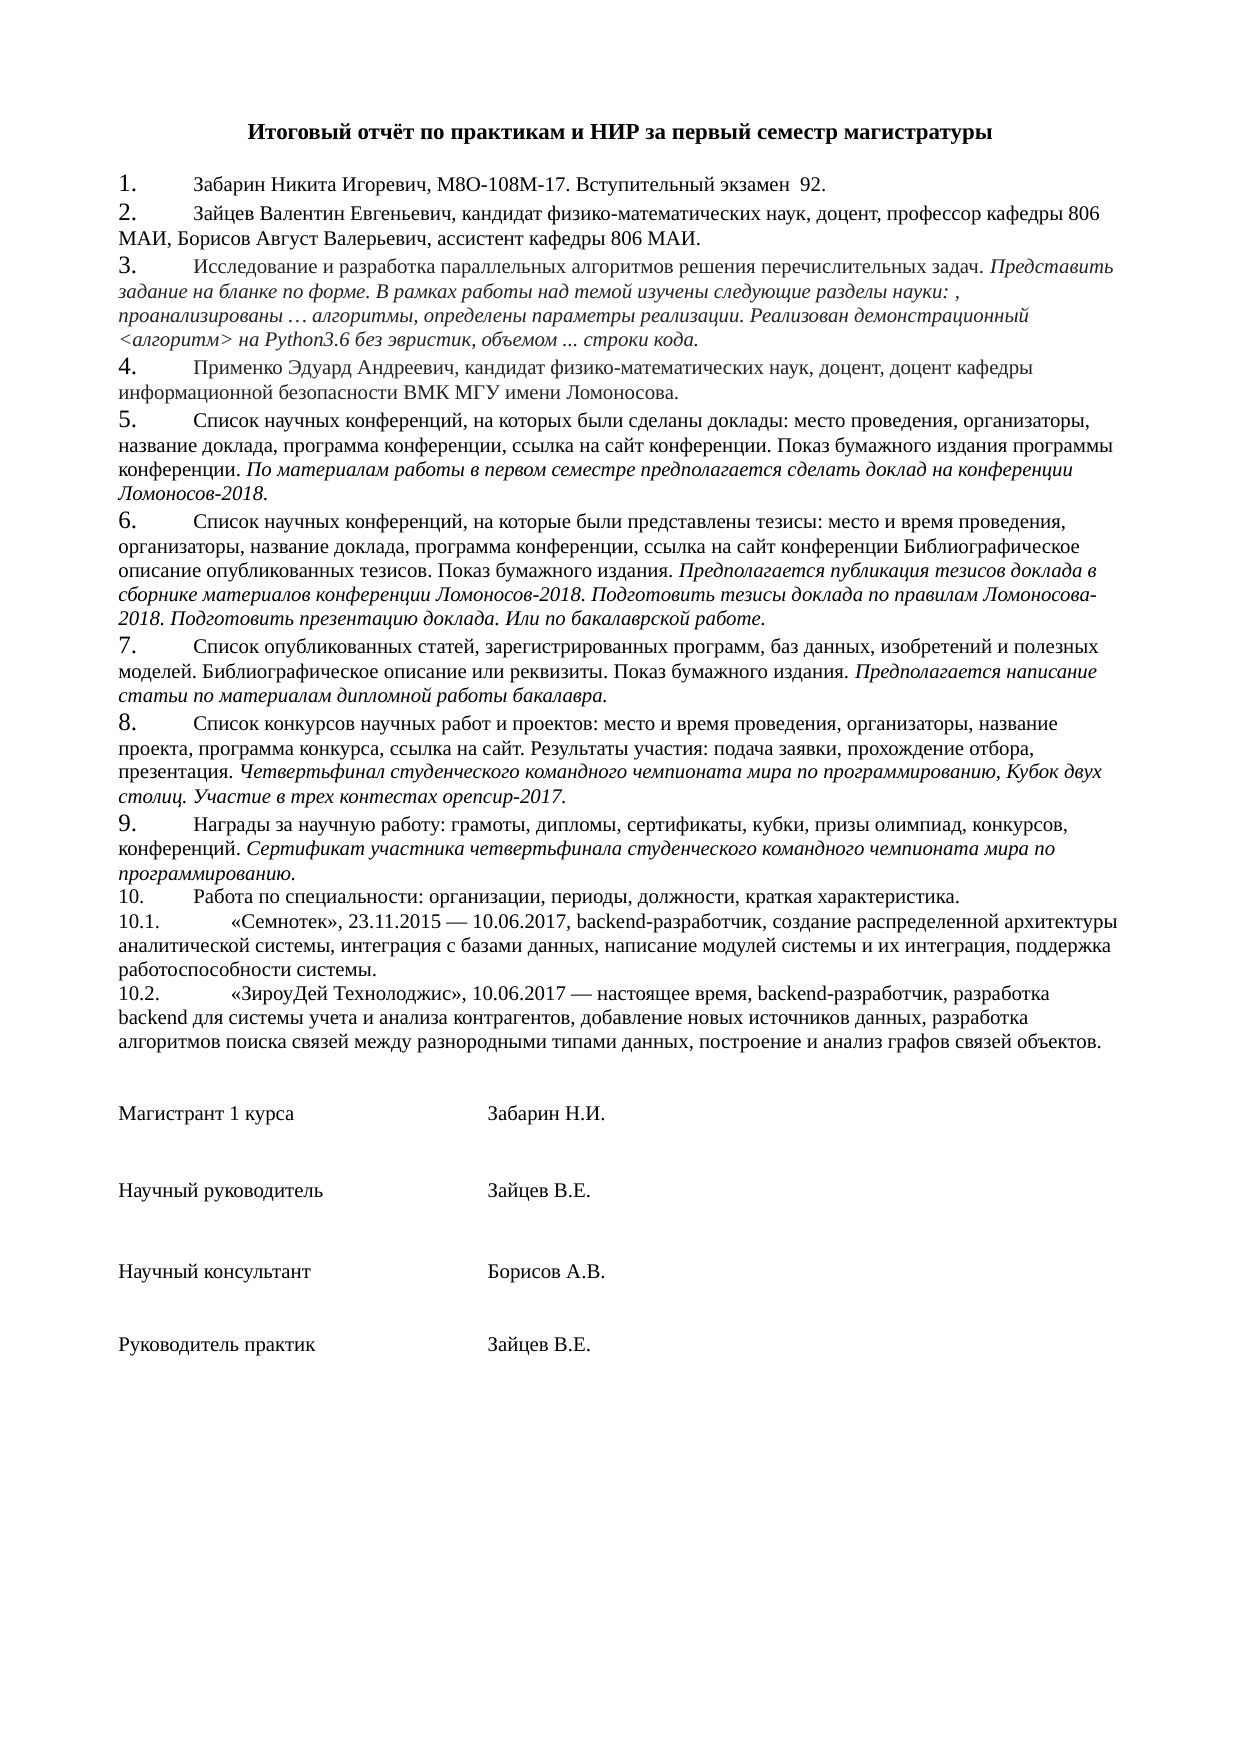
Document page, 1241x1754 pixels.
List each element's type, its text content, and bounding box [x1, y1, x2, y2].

text Итоговый отчёт по практикам и НИР за первый семестр магистратуры [118, 118, 1122, 168]
list Список опубликованных статей, зарегистрированных программ, баз данных, изобретений и полезных моделей. Библиографическое описание или реквизиты. Показ бумажного издания. Предполагается написание статьи по материалам дипломной работы бакалавра. [118, 630, 1122, 707]
list Применко Эдуард Андреевич, кандидат физико-математических наук, доцент, доцент кафедры информационной безопасности ВМК МГУ имени Ломоносова. [118, 351, 1122, 404]
list Исследование и разработка параллельных алгоритмов решения перечислительных задач. Представить задание на бланке по форме. В рамках работы над темой изучены следующие разделы науки: , проанализированы … алгоритмы, определены параметры реализации. Реализован демонстрационный <алгоритм> на Python3.6 без эвристик, объемом ... строки кода. [118, 250, 1122, 351]
list Список научных конференций, на которые были представлены тезисы: место и время проведения, организаторы, название доклада, программа конференции, ссылка на сайт конференции Библиографическое описание опубликованных тезисов. Показ бумажного издания. Предполагается публикация тезисов доклада в сборнике материалов конференции Ломоносов-2018. Подготовить тезисы доклада по правилам Ломоносова-2018. Подготовить презентацию доклада. Или по бакалаврской работе. [118, 505, 1122, 630]
list Список научных конференций, на которых были сделаны доклады: место проведения, организаторы, название доклада, программа конференции, ссылка на сайт конференции. Показ бумажного издания программы конференции. По материалам работы в первом семестре предполагается сделать доклад на конференции Ломоносов-2018. [118, 404, 1122, 505]
list «ЗироуДей Технолоджис», 10.06.2017 — настоящее время, backend-разработчик, разработка backend для системы учета и анализа контрагентов, добавление новых источников данных, разработка алгоритмов поиска связей между разнородными типами данных, построение и анализ графов связей объектов. [118, 981, 1122, 1053]
list Руководитель практик Зайцев В.Е. [118, 1283, 1122, 1356]
list Награды за научную работу: грамоты, дипломы, сертификаты, кубки, призы олимпиад, конкурсов, конференций. Сертификат участника четвертьфинала студенческого командного чемпионата мира по программированию. [118, 808, 1122, 884]
list Научный консультант Борисов А.В. [118, 1259, 1122, 1283]
list Работа по специальности: организации, периоды, должности, краткая характеристика. [118, 884, 1122, 908]
list Забарин Никита Игоревич, М8О-108М-17. Вступительный экзамен 92. [118, 168, 1122, 197]
list Научный руководитель Зайцев В.Е. [118, 1154, 1122, 1202]
list Зайцев Валентин Евгеньевич, кандидат физико-математических наук, доцент, профессор кафедры 806 МАИ, Борисов Август Валерьевич, ассистент кафедры 806 МАИ. [118, 197, 1122, 250]
list «Семнотек», 23.11.2015 — 10.06.2017, backend-разработчик, создание распределенной архитектуры аналитической системы, интеграция с базами данных, написание модулей системы и их интеграция, поддержка работоспособности системы. [118, 908, 1122, 981]
list Список конкурсов научных работ и проектов: место и время проведения, организаторы, название проекта, программа конкурса, ссылка на сайт. Результаты участия: подача заявки, прохождение отбора, презентация. Четвертьфинал студенческого командного чемпионата мира по программированию, Кубок двух столиц. Участие в трех контестах opencup-2017. [118, 707, 1122, 808]
list Магистрант 1 курса Забарин Н.И. [118, 1053, 1122, 1125]
